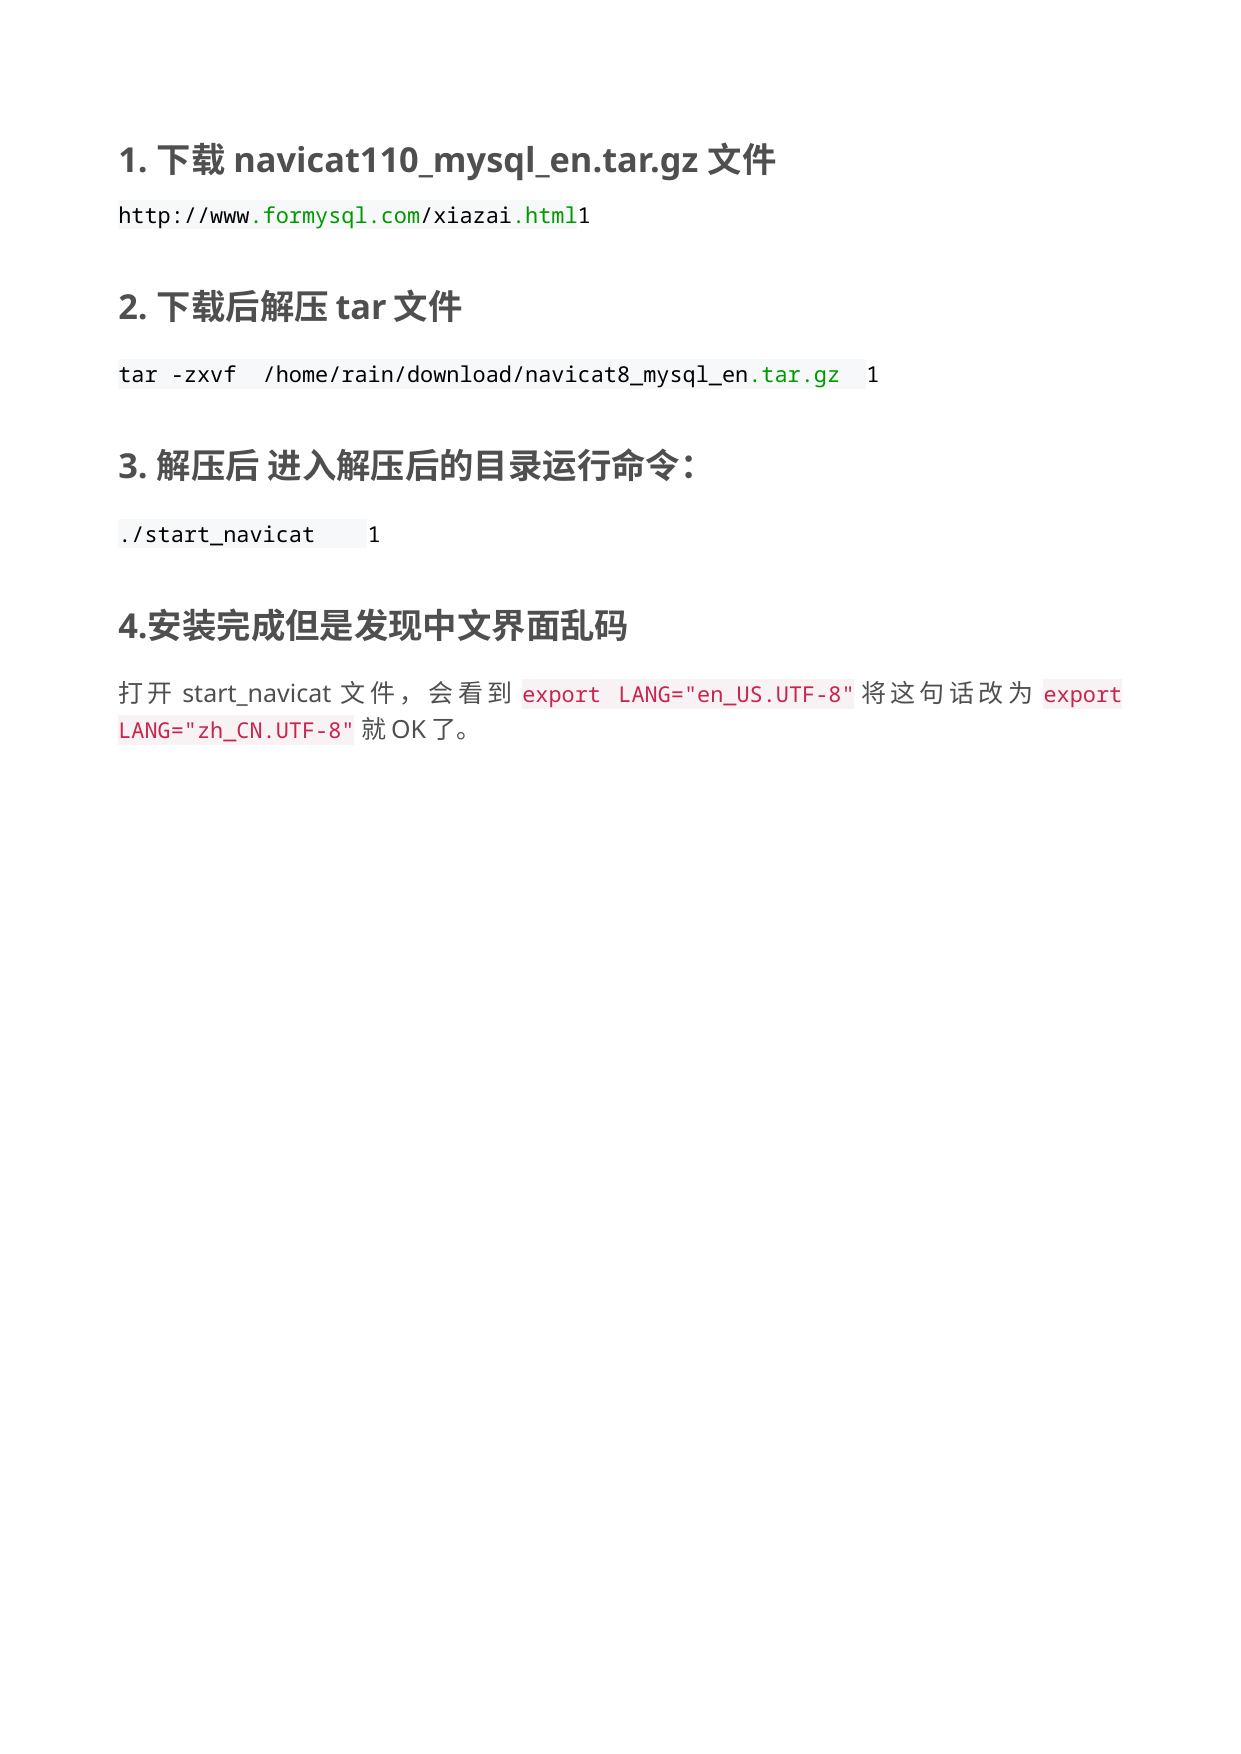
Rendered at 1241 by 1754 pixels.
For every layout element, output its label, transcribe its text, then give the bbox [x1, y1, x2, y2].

subtitle 1. 下载 navicat110_mysql_en.tar.gz 文件 [118, 133, 1122, 183]
text ./start_navicat 1 [118, 514, 1122, 548]
text 打开start_navicat文件，会看到export LANG="en_US.UTF-8" 将这句话改为 export LANG="zh_CN.UTF-8" 就OK了。 [118, 673, 1122, 746]
subtitle 3. 解压后 进入解压后的目录运行命令： [118, 439, 1122, 489]
text http://www.formysql.com/xiazai.html1 [118, 195, 1122, 229]
subtitle 2. 下载后解压tar文件 [118, 279, 1122, 329]
text tar -zxvf /home/rain/download/navicat8_mysql_en.tar.gz 1 [118, 354, 1122, 389]
subtitle 4.安装完成但是发现中文界面乱码 [118, 598, 1122, 648]
